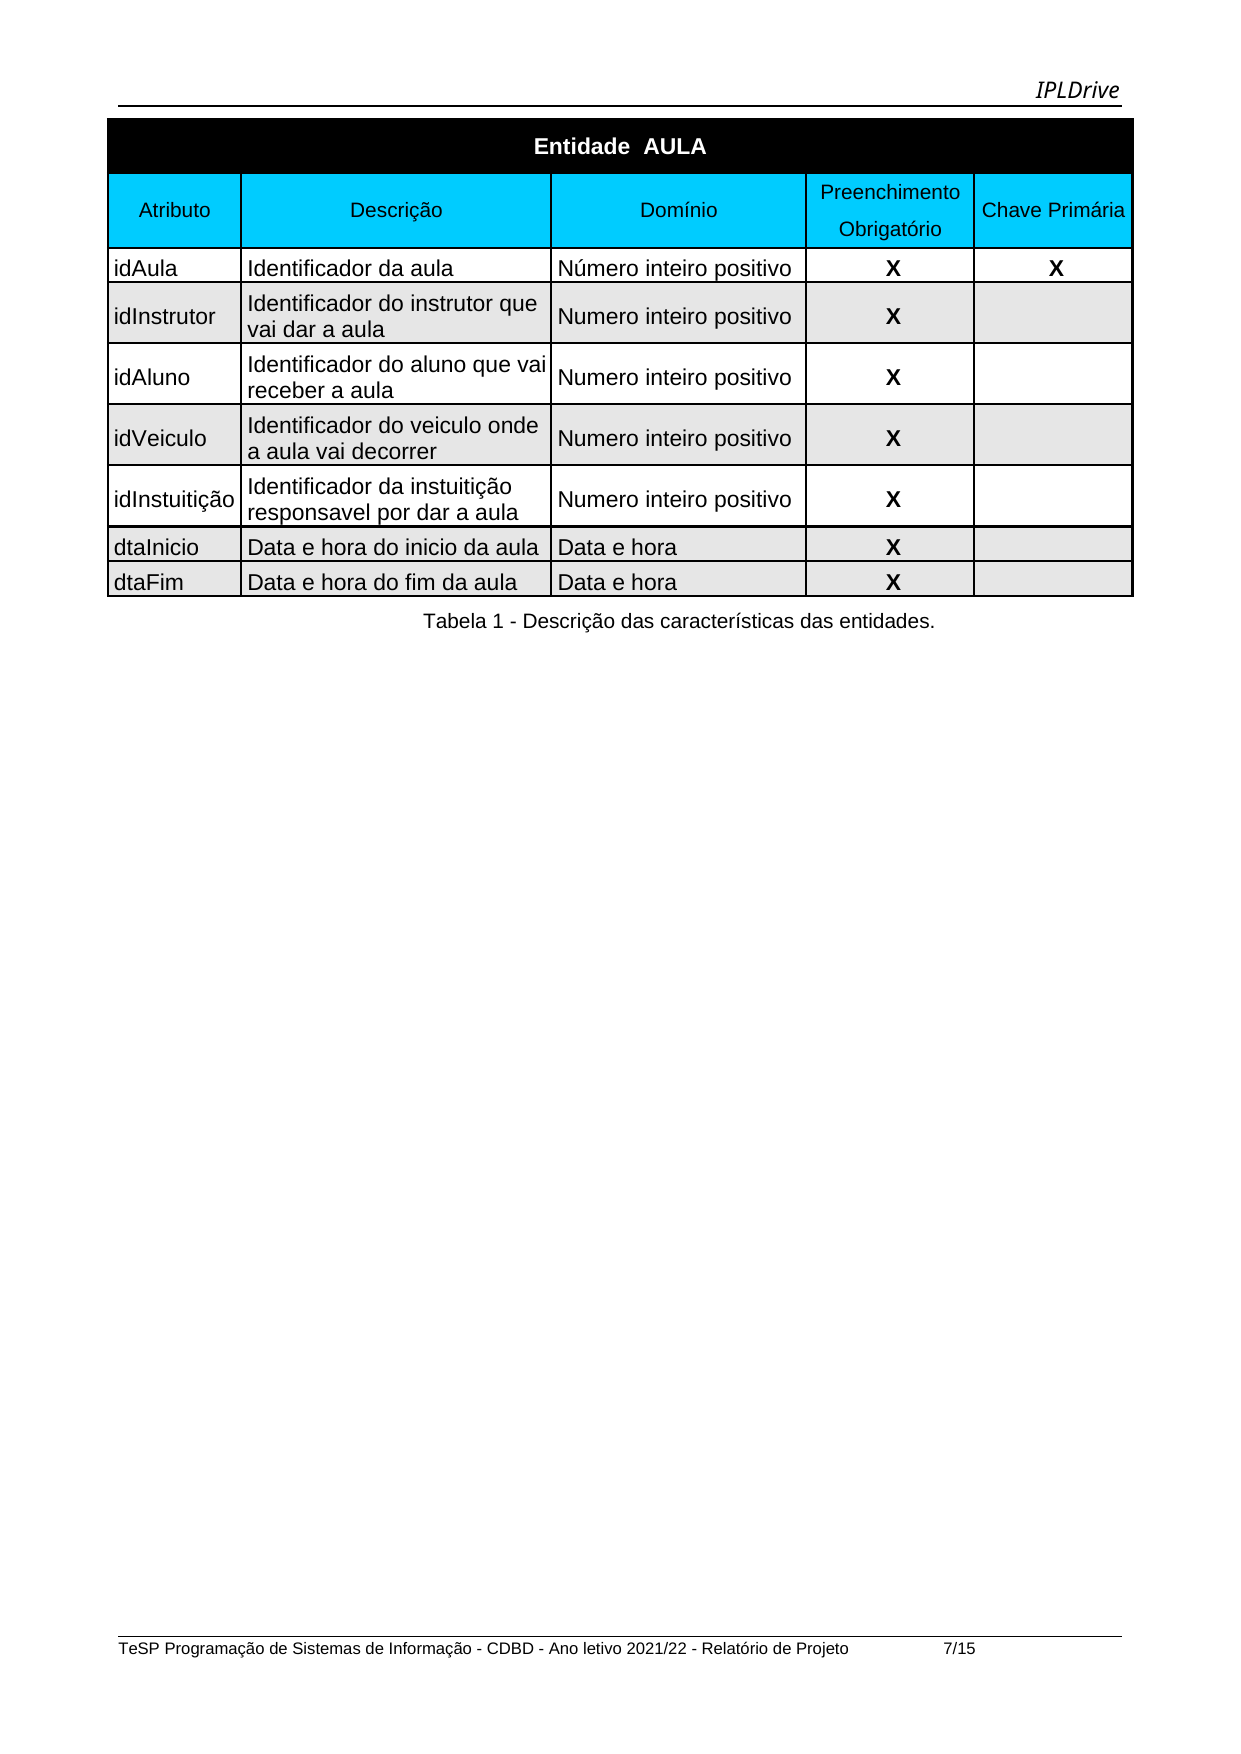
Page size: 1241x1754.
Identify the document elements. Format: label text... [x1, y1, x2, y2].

table_cell X [807, 283, 973, 342]
table_cell idInstuitição [109, 466, 240, 525]
table_cell Descrição [242, 174, 550, 247]
table_cell Numero inteiro positivo [552, 405, 805, 464]
table_cell X [807, 344, 973, 403]
table_cell dtaFim [109, 562, 240, 595]
table_cell dtaInicio [109, 528, 240, 560]
table_cell Identificador do instrutor que vai dar a aula [242, 283, 550, 342]
table_cell Preenchimento Obrigatório [807, 174, 973, 247]
table_cell Atributo [109, 174, 240, 247]
table_cell X [807, 249, 973, 281]
text Tabela 1 - Descrição das características das entidades. [236, 609, 1122, 633]
table_cell X [975, 249, 1131, 281]
table_cell Domínio [552, 174, 805, 247]
table_cell X [807, 528, 973, 560]
table_header Entidade AULA [109, 120, 1131, 172]
table_cell [975, 283, 1131, 342]
table_cell [975, 466, 1131, 525]
table_cell Data e hora do inicio da aula [242, 528, 550, 560]
table_cell [975, 405, 1131, 464]
table_cell Identificador do veiculo onde a aula vai decorrer [242, 405, 550, 464]
table_cell [975, 528, 1131, 560]
table_cell Data e hora [552, 562, 805, 595]
table_cell Data e hora [552, 528, 805, 560]
table_cell X [807, 405, 973, 464]
table_cell [975, 344, 1131, 403]
table_cell Número inteiro positivo [552, 249, 805, 281]
table_cell Data e hora do fim da aula [242, 562, 550, 595]
table_cell idAluno [109, 344, 240, 403]
table_cell X [807, 562, 973, 595]
table_cell idVeiculo [109, 405, 240, 464]
table_cell Numero inteiro positivo [552, 283, 805, 342]
table_cell Numero inteiro positivo [552, 344, 805, 403]
table_cell Identificador do aluno que vai receber a aula [242, 344, 550, 403]
table_cell idAula [109, 249, 240, 281]
table_cell Chave Primária [975, 174, 1131, 247]
table_cell [975, 562, 1131, 595]
table_cell idInstrutor [109, 283, 240, 342]
table_cell Numero inteiro positivo [552, 466, 805, 525]
table_cell X [807, 466, 973, 525]
table_cell Identificador da aula [242, 249, 550, 281]
table_cell Identificador da instuitição responsavel por dar a aula [242, 466, 550, 525]
